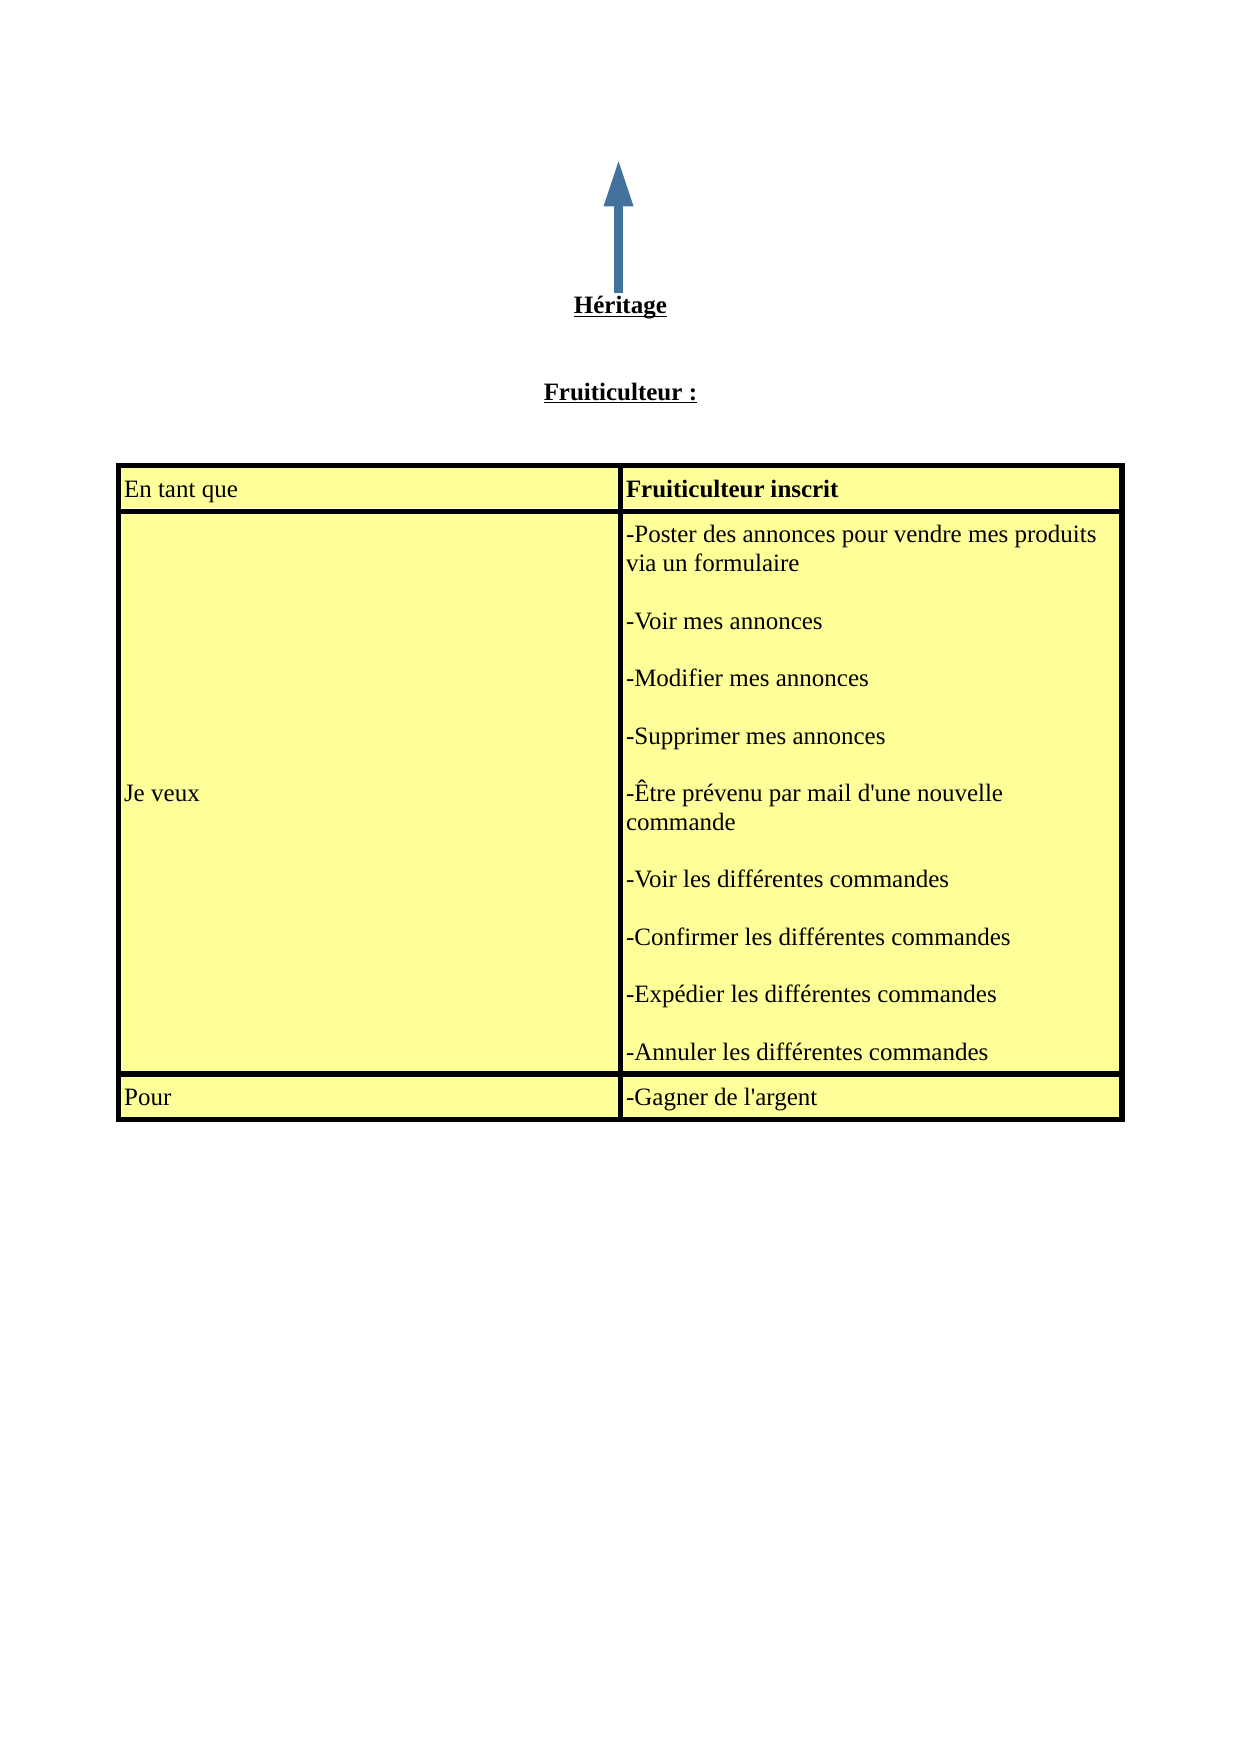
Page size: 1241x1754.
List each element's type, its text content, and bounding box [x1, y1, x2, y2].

table_cell -Poster des annonces pour vendre mes produits via un formulaire -Voir mes annonces -Modifier mes annonces -Supprimer mes annonces -Être prévenu par mail d'une nouvelle commande -Voir les différentes commandes -Confirmer les différentes commandes -Expédier les différentes commandes -Annuler les différentes commandes [623, 514, 1119, 1071]
table_header Fruiticulteur inscrit [623, 468, 1119, 508]
table_cell Pour [121, 1077, 618, 1117]
table_cell -Gagner de l'argent [623, 1077, 1119, 1117]
text Héritage [118, 291, 1122, 319]
table_cell Je veux [121, 514, 618, 1071]
table_header En tant que [121, 468, 618, 508]
text Fruiticulteur : [118, 377, 1122, 406]
